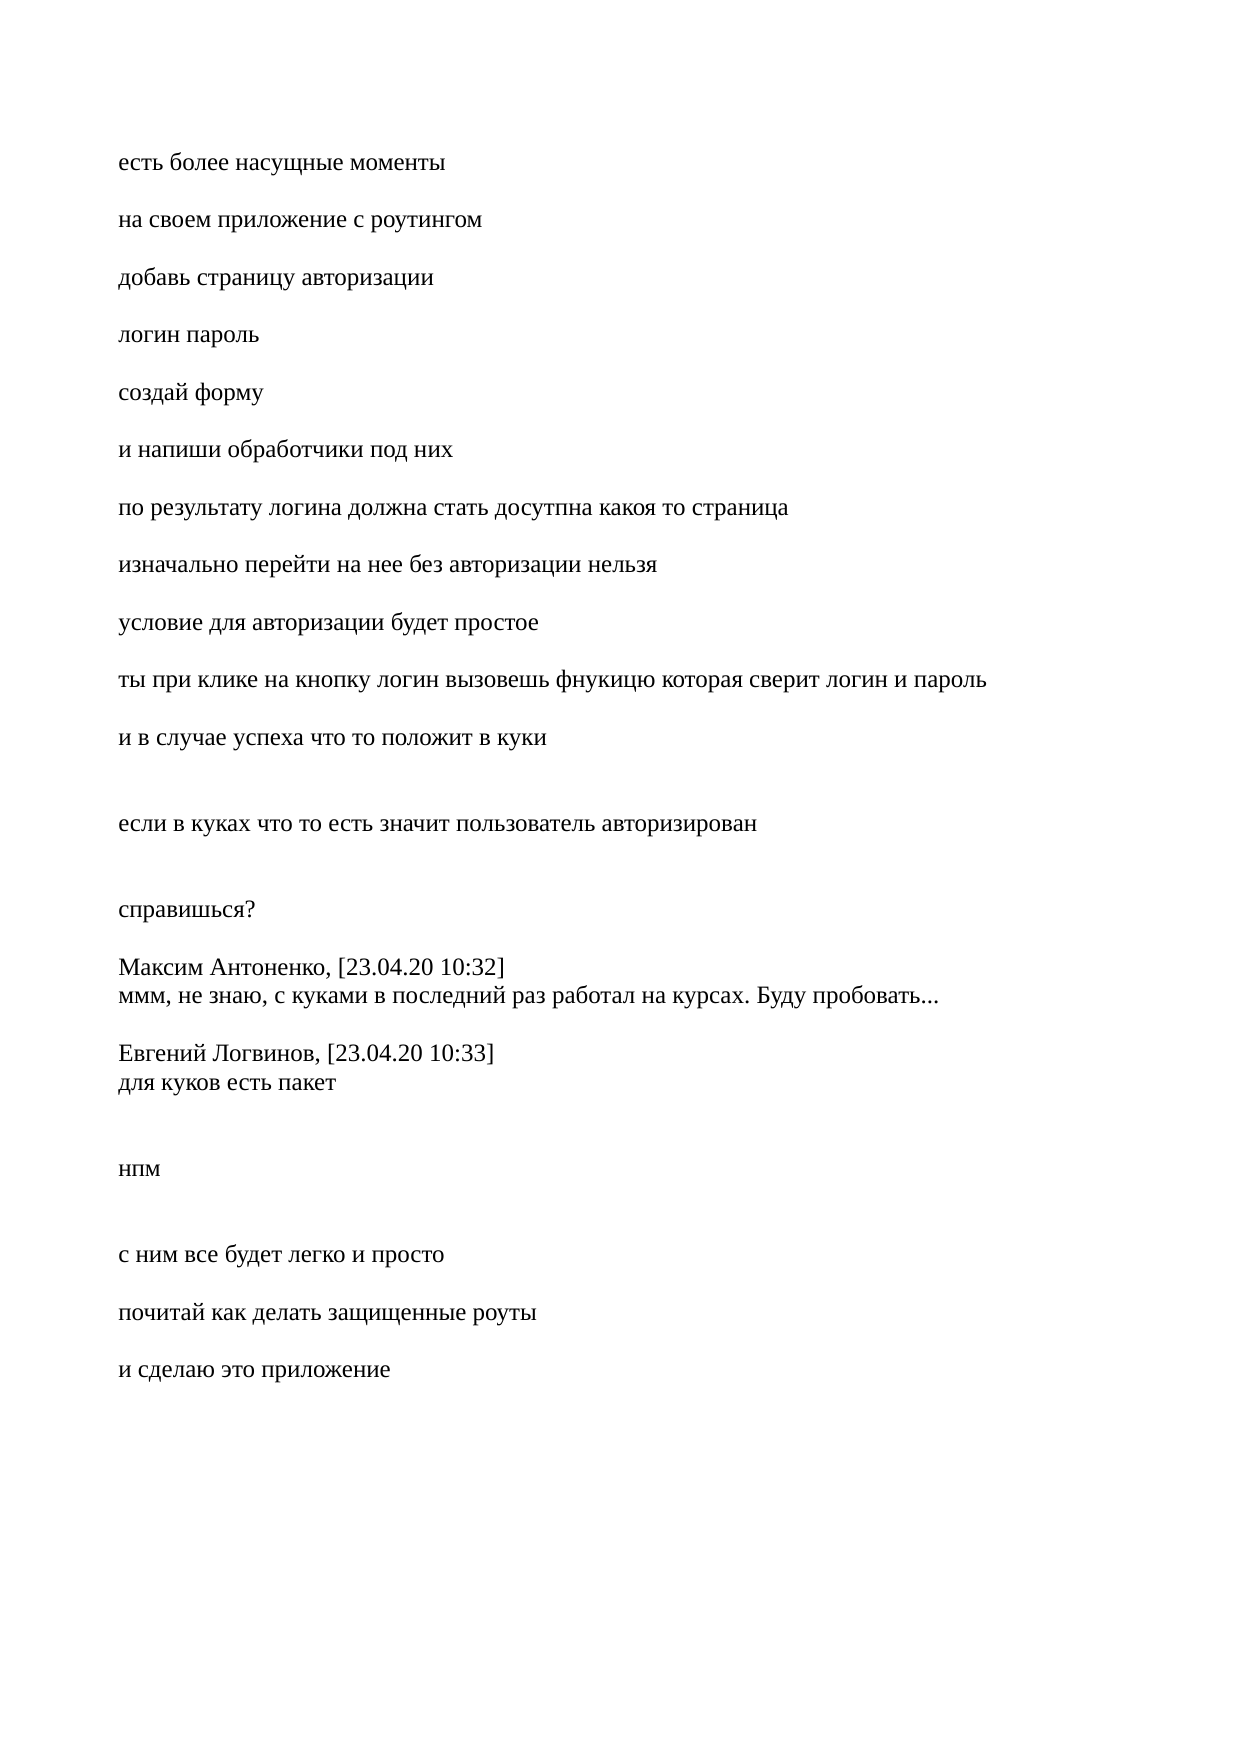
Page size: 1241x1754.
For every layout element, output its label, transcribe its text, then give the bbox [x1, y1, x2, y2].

text логин пароль [118, 319, 1122, 348]
text Евгений Логвинов, [23.04.20 10:33] [118, 1038, 1122, 1067]
text с ним все будет легко и просто [118, 1239, 1122, 1268]
text создай форму [118, 377, 1122, 406]
text по результату логина должна стать досутпна какоя то страница [118, 492, 1122, 521]
text на своем приложение с роутингом [118, 204, 1122, 233]
text условие для авторизации будет простое [118, 607, 1122, 636]
text есть более насущные моменты [118, 147, 1122, 176]
text для куков есть пакет [118, 1067, 1122, 1096]
text ты при клике на кнопку логин вызовешь фнукицю которая сверит логин и пароль [118, 664, 1122, 693]
text добавь страницу авторизации [118, 262, 1122, 291]
text и в случае успеха что то положит в куки [118, 722, 1122, 751]
text справишься? [118, 894, 1122, 923]
text если в куках что то есть значит пользователь авторизирован [118, 808, 1122, 837]
text изначально перейти на нее без авторизации нельзя [118, 549, 1122, 578]
text ммм, не знаю, с куками в последний раз работал на курсах. Буду пробовать... [118, 981, 1122, 1009]
text почитай как делать защищенные роуты [118, 1297, 1122, 1326]
text нпм [118, 1153, 1122, 1182]
text и напиши обработчики под них [118, 434, 1122, 463]
text и сделаю это приложение [118, 1354, 1122, 1383]
text Максим Антоненко, [23.04.20 10:32] [118, 952, 1122, 981]
